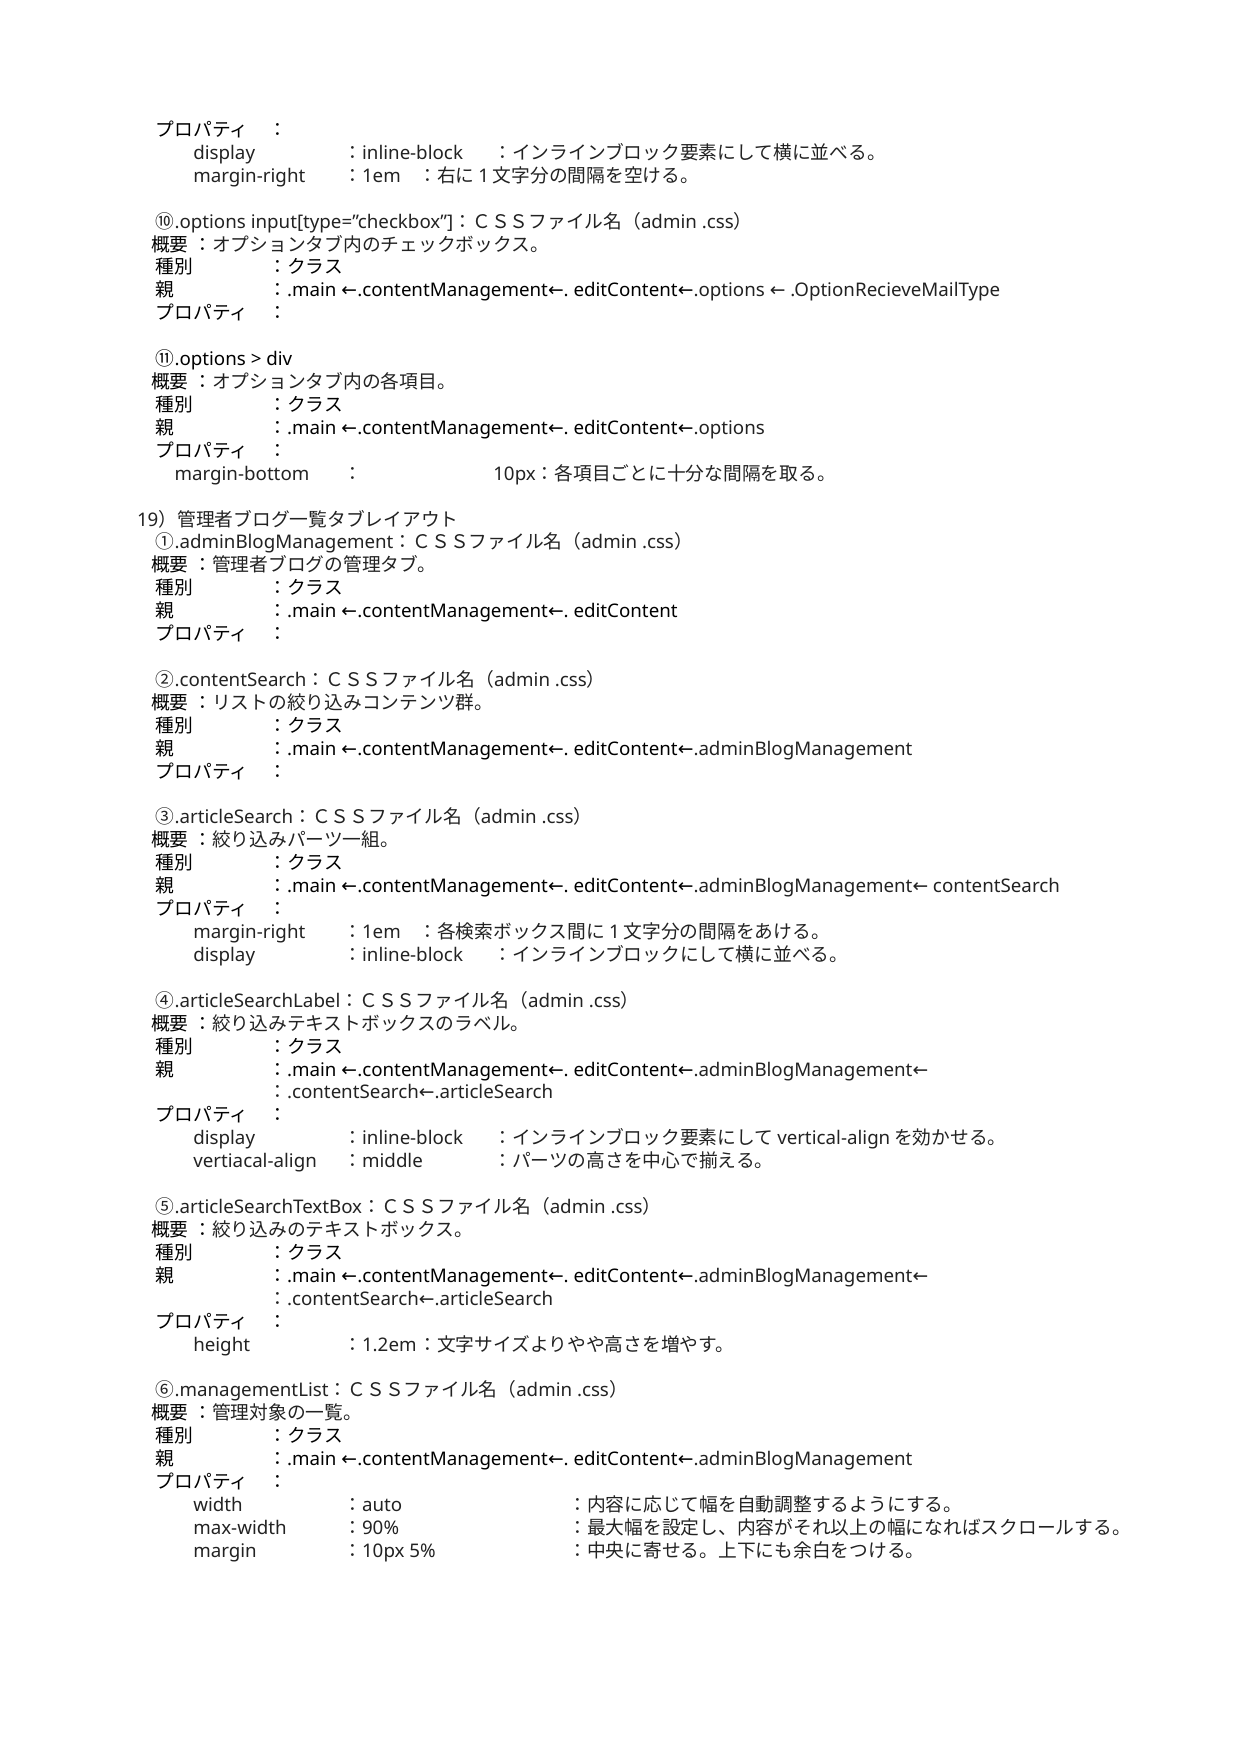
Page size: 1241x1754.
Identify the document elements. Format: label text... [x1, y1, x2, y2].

text margin-right ：1em ：各検索ボックス間に1文字分の間隔をあける。 [118, 920, 1122, 943]
text プロパティ ： [118, 1470, 1122, 1493]
text 親 ：.main ←.contentManagement←. editContent←.options ← .OptionRecieveMailType [118, 278, 1122, 301]
text 概要 ：絞り込みのテキストボックス。 [118, 1218, 1122, 1241]
text プロパティ ： [118, 1103, 1122, 1126]
text ⑥.managementList：ＣＳＳファイル名（admin .css） [118, 1378, 1122, 1401]
text 概要 ：オプションタブ内の各項目。 [118, 370, 1122, 393]
text display ：inline-block ：インラインブロック要素にして横に並べる。 [118, 141, 1122, 164]
text ：.contentSearch←.articleSearch [118, 1287, 1122, 1310]
text ⑪.options > div [118, 347, 1122, 370]
text display ：inline-block ：インラインブロック要素にしてvertical-alignを効かせる。 [118, 1126, 1122, 1149]
text 種別 ：クラス [118, 1424, 1122, 1447]
text 種別 ：クラス [118, 1035, 1122, 1058]
text プロパティ ： [118, 301, 1122, 324]
text 親 ：.main ←.contentManagement←. editContent←.adminBlogManagement← contentSearch [118, 874, 1122, 897]
text 概要 ：管理対象の一覧。 [118, 1401, 1122, 1424]
text 概要 ：絞り込みテキストボックスのラベル。 [118, 1012, 1122, 1035]
text ①.adminBlogManagement：ＣＳＳファイル名（admin .css） [118, 531, 1122, 553]
text 親 ：.main ←.contentManagement←. editContent←.options [118, 416, 1122, 439]
text ⑤.articleSearchTextBox：ＣＳＳファイル名（admin .css） [118, 1195, 1122, 1218]
text プロパティ ： [118, 897, 1122, 920]
text 親 ：.main ←.contentManagement←. editContent [118, 599, 1122, 622]
text 種別 ：クラス [118, 393, 1122, 416]
text ②.contentSearch：ＣＳＳファイル名（admin .css） [118, 668, 1122, 691]
text width ：auto ：内容に応じて幅を自動調整するようにする。 [118, 1493, 1122, 1516]
text 種別 ：クラス [118, 576, 1122, 599]
text height ：1.2em ：文字サイズよりやや高さを増やす。 [118, 1333, 1122, 1356]
text 親 ：.main ←.contentManagement←. editContent←.adminBlogManagement [118, 1447, 1122, 1470]
text 概要 ：リストの絞り込みコンテンツ群。 [118, 691, 1122, 714]
text margin-right ：1em ：右に1文字分の間隔を空ける。 [118, 164, 1122, 187]
text max-width ：90% ：最大幅を設定し、内容がそれ以上の幅になればスクロールする。 [118, 1516, 1122, 1539]
text margin ：10px 5% ：中央に寄せる。上下にも余白をつける。 [118, 1539, 1122, 1562]
text 概要 ：管理者ブログの管理タブ。 [118, 553, 1122, 576]
text vertiacal-align ：middle ：パーツの高さを中心で揃える。 [118, 1149, 1122, 1172]
text ⑩.options input[type=”checkbox”]：ＣＳＳファイル名（admin .css） [118, 210, 1122, 233]
text 概要 ：オプションタブ内のチェックボックス。 [118, 233, 1122, 256]
text プロパティ ： [118, 1310, 1122, 1333]
text ：.contentSearch←.articleSearch [118, 1081, 1122, 1103]
text ④.articleSearchLabel：ＣＳＳファイル名（admin .css） [118, 989, 1122, 1012]
text プロパティ ： [118, 622, 1122, 645]
text 種別 ：クラス [118, 1241, 1122, 1264]
text プロパティ ： [118, 760, 1122, 783]
text ③.articleSearch：ＣＳＳファイル名（admin .css） [118, 806, 1122, 828]
text 概要 ：絞り込みパーツ一組。 [118, 828, 1122, 851]
text 親 ：.main ←.contentManagement←. editContent←.adminBlogManagement← [118, 1058, 1122, 1081]
text 種別 ：クラス [118, 851, 1122, 874]
text 19）管理者ブログ一覧タブレイアウト [118, 508, 1122, 531]
text margin-bottom ： 10px：各項目ごとに十分な間隔を取る。 [118, 462, 1122, 485]
text プロパティ ： [118, 118, 1122, 141]
text 種別 ：クラス [118, 256, 1122, 278]
text 親 ：.main ←.contentManagement←. editContent←.adminBlogManagement← [118, 1264, 1122, 1287]
text 種別 ：クラス [118, 714, 1122, 737]
text プロパティ ： [118, 439, 1122, 462]
text 親 ：.main ←.contentManagement←. editContent←.adminBlogManagement [118, 737, 1122, 760]
text display ：inline-block ：インラインブロックにして横に並べる。 [118, 943, 1122, 966]
